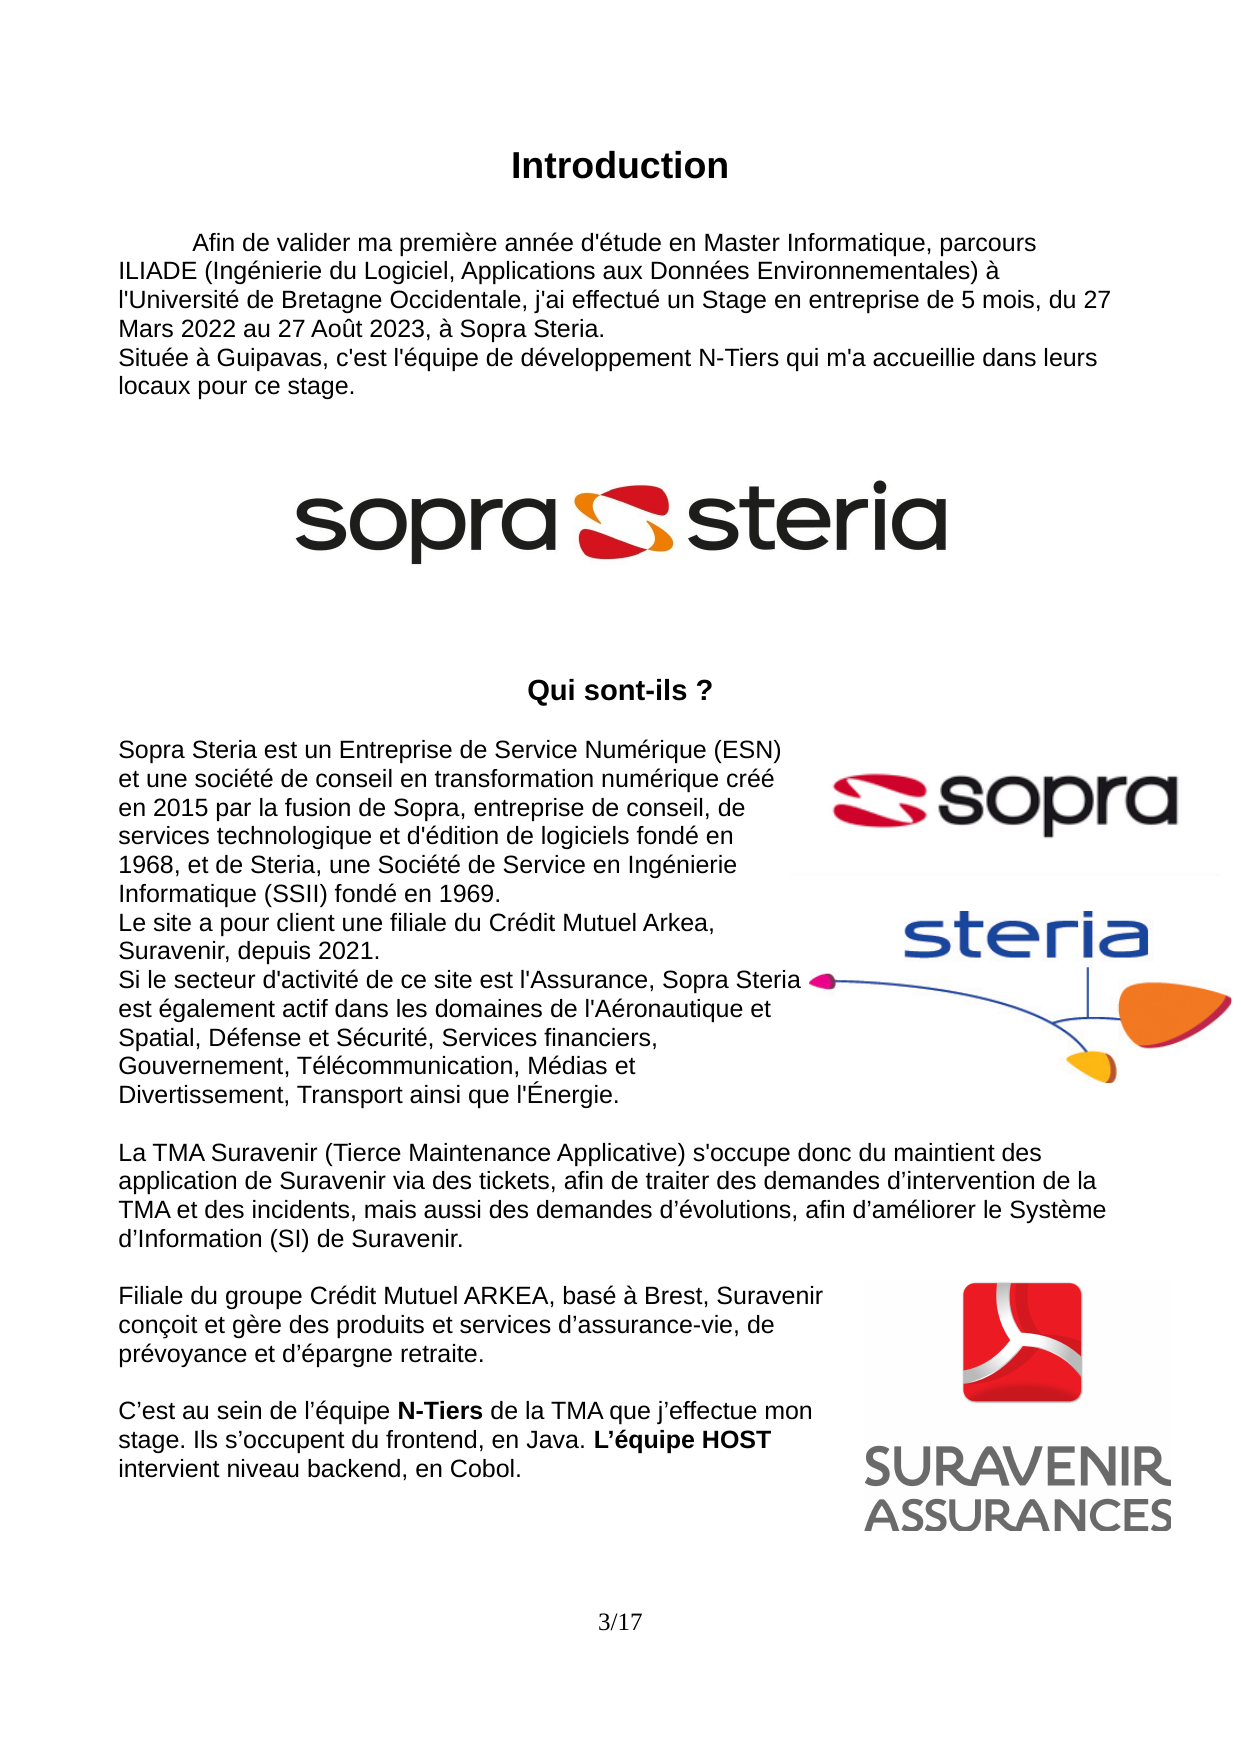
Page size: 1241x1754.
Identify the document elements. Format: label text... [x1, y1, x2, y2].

text Filiale du groupe Crédit Mutuel ARKEA, basé à Brest, Suravenir conçoit et gère des produits et services d’assurance-vie, de prévoyance et d’épargne retraite. [118, 1281, 864, 1367]
picture [864, 1281, 1171, 1531]
subtitle Qui sont-ils ? [118, 673, 1122, 706]
picture [790, 727, 1220, 876]
text Le site a pour client une filiale du Crédit Mutuel Arkea, Suravenir, depuis 2021. [118, 907, 1122, 965]
text Située à Guipavas, c'est l'équipe de développement N-Tiers qui m'a accueillie dans leurs locaux pour ce stage. [118, 342, 1122, 400]
text Sopra Steria est un Entreprise de Service Numérique (ESN) et une société de conseil en transformation numérique créé en 2015 par la fusion de Sopra, entreprise de conseil, de services technologique et d'édition de logiciels fondé en 1968, et de Steria, une Société de Service en Ingénierie Informatique (SSII) fondé en 1969. [118, 735, 1122, 907]
text C’est au sein de l’équipe N-Tiers de la TMA que j’effectue mon stage. Ils s’occupent du frontend, en Java. L’équipe HOST intervient niveau backend, en Cobol. [118, 1396, 864, 1482]
text La TMA Suravenir (Tierce Maintenance Applicative) s'occupe donc du maintient des application de Suravenir via des tickets, afin de traiter des demandes d’intervention de la TMA et des incidents, mais aussi des demandes d’évolutions, afin d’améliorer le Système d’Information (SI) de Suravenir. [118, 1137, 1122, 1252]
text Afin de valider ma première année d'étude en Master Informatique, parcours ILIADE (Ingénierie du Logiciel, Applications aux Données Environnementales) à l'Université de Bretagne Occidentale, j'ai effectué un Stage en entreprise de 5 mois, du 27 Mars 2022 au 27 Août 2023, à Sopra Steria. [118, 227, 1122, 342]
subtitle Introduction [118, 143, 1122, 186]
picture [809, 911, 1232, 1083]
picture [245, 428, 995, 616]
text Si le secteur d'activité de ce site est l'Assurance, Sopra Steria est également actif dans les domaines de l'Aéronautique et Spatial, Défense et Sécurité, Services financiers, Gouvernement, Télécommunication, Médias et Divertissement, Transport ainsi que l'Énergie. [118, 965, 1122, 1109]
